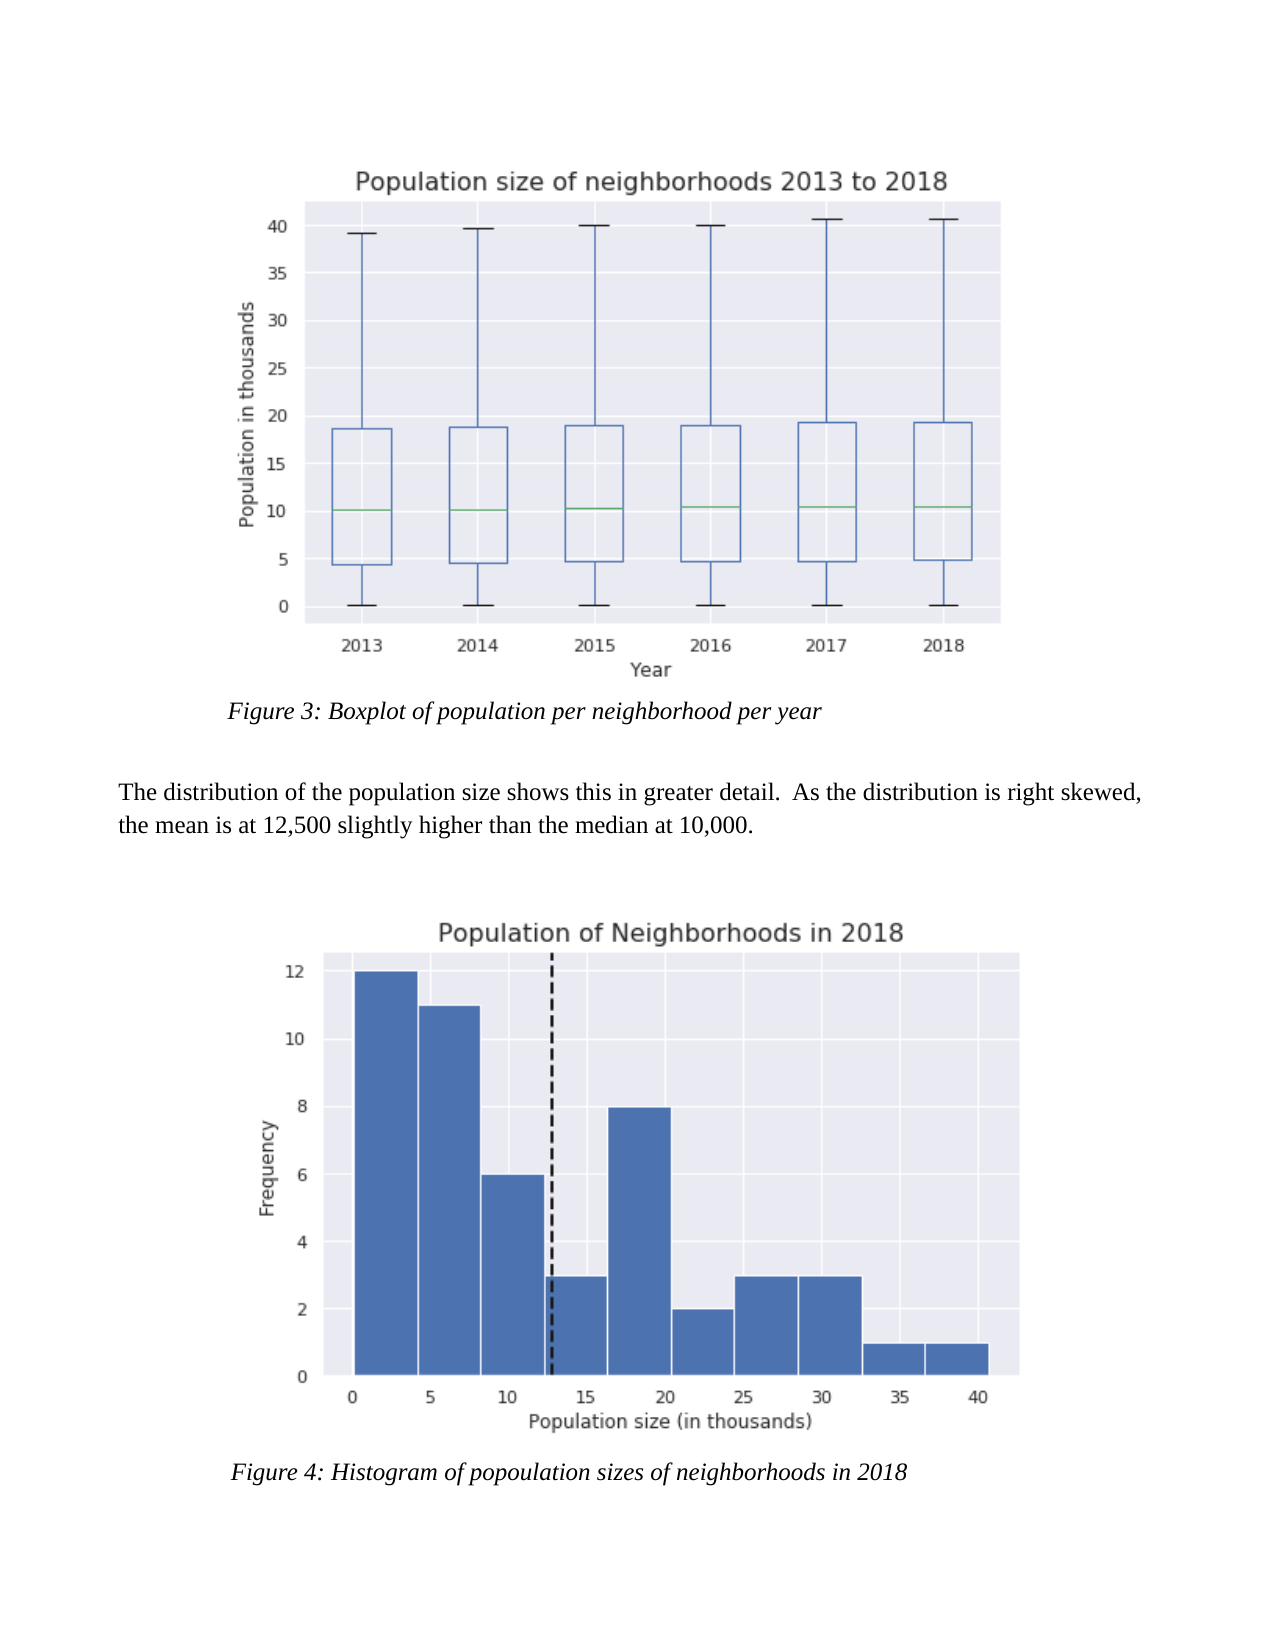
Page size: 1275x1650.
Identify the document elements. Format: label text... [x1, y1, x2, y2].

picture [227, 150, 1023, 691]
text The distribution of the population size shows this in greater detail. As the distribution is right skewed, the mean is at 12,500 slightly higher than the median at 10,000. [118, 777, 1157, 838]
picture [230, 917, 1045, 1452]
text Figure 3: Boxplot of population per neighborhood per year [227, 691, 1023, 725]
text Figure 4: Histogram of popoulation sizes of neighborhoods in 2018 [231, 1452, 1044, 1486]
